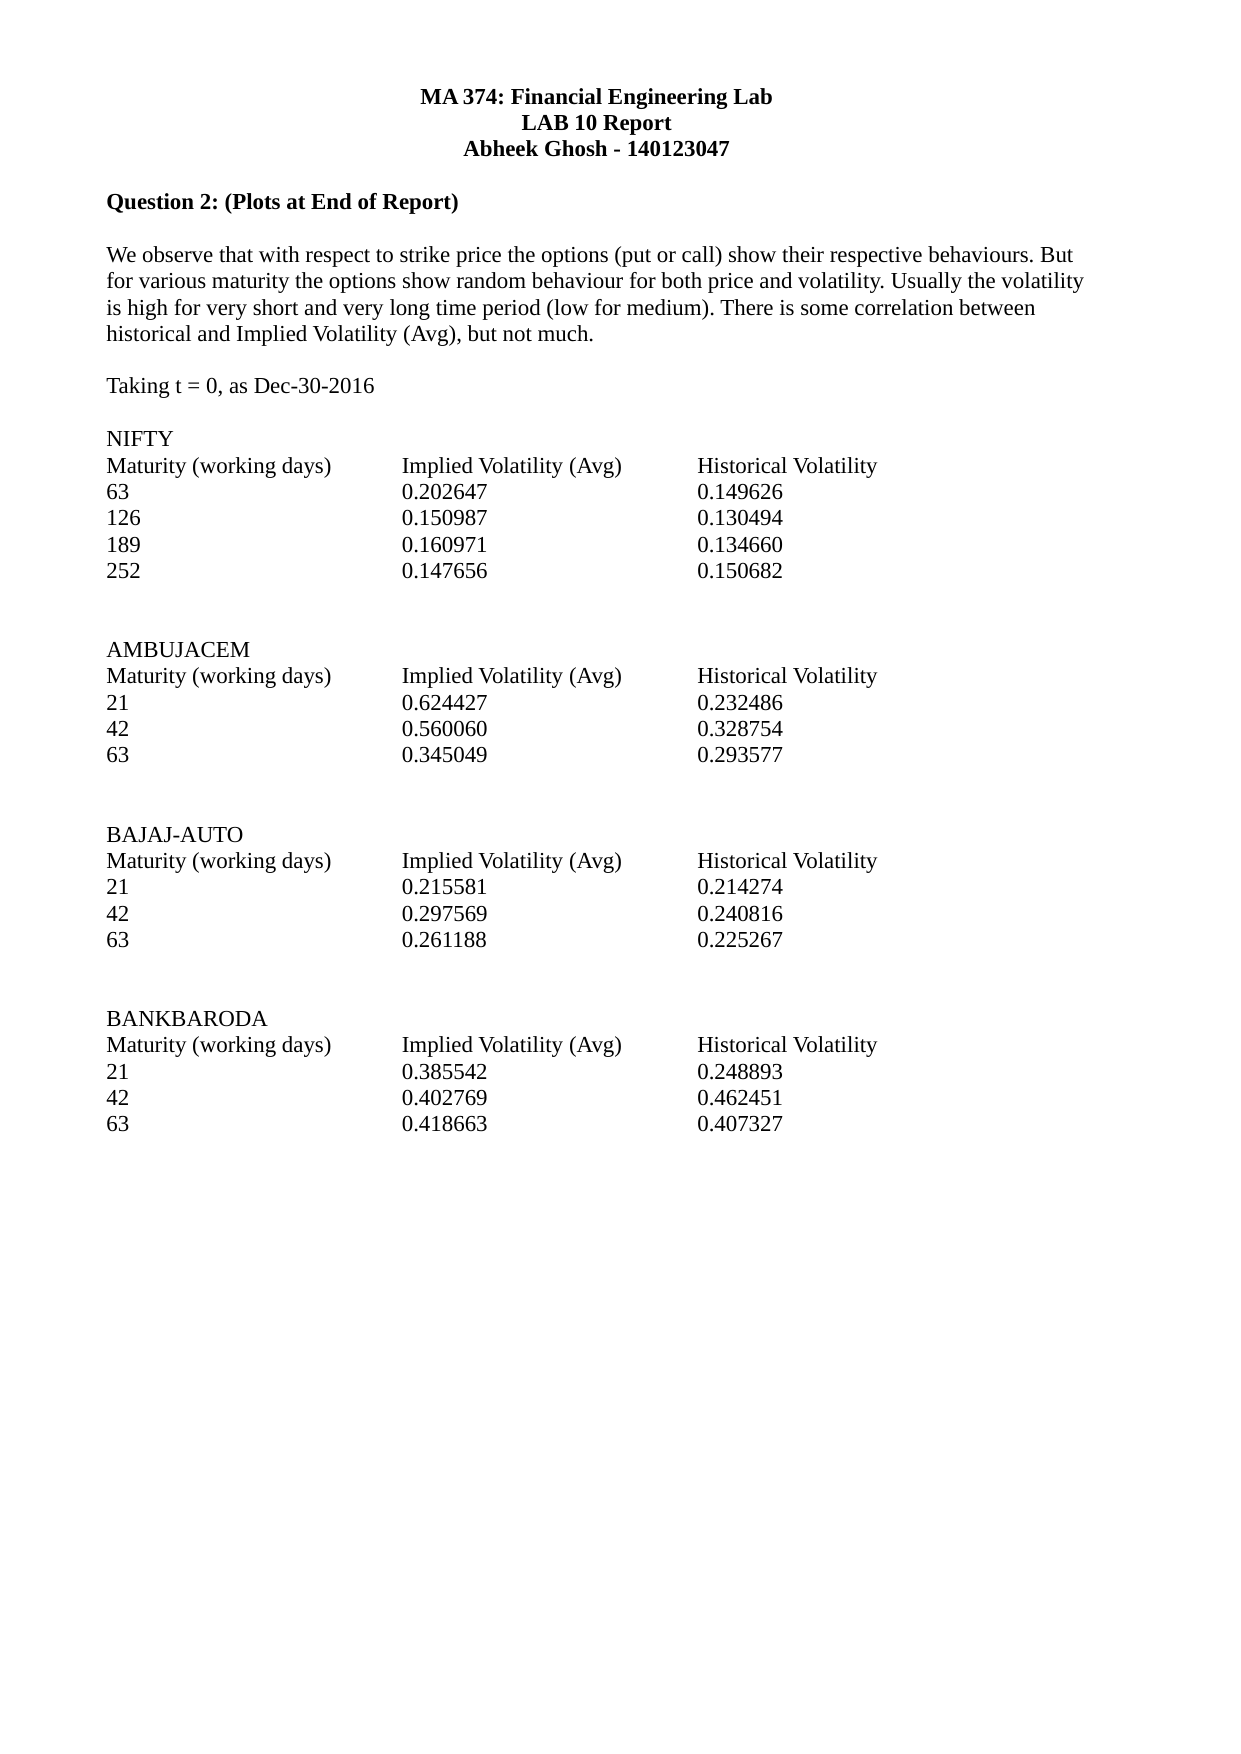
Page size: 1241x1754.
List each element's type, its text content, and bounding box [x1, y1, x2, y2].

text Maturity (working days) Implied Volatility (Avg) Historical Volatility [106, 1031, 1087, 1058]
text Abheek Ghosh - 140123047 [106, 135, 1087, 162]
text 42 0.297569 0.240816 [106, 900, 1087, 926]
text BAJAJ-AUTO [106, 821, 1087, 847]
text 126 0.150987 0.130494 [106, 504, 1087, 531]
text 252 0.147656 0.150682 [106, 557, 1087, 583]
text 21 0.385542 0.248893 [106, 1058, 1087, 1084]
text 21 0.624427 0.232486 [106, 689, 1087, 715]
text 63 0.345049 0.293577 [106, 742, 1087, 768]
text 63 0.418663 0.407327 [106, 1111, 1087, 1137]
text We observe that with respect to strike price the options (put or call) show their respective behaviours. But for various maturity the options show random behaviour for both price and volatility. Usually the volatility is high for very short and very long time period (low for medium). There is some correlation between historical and Implied Volatility (Avg), but not much. [106, 241, 1087, 346]
text NIFTY [106, 425, 1087, 452]
text 21 0.215581 0.214274 [106, 873, 1087, 900]
text 189 0.160971 0.134660 [106, 531, 1087, 557]
text 63 0.202647 0.149626 [106, 478, 1087, 504]
text LAB 10 Report [106, 109, 1087, 135]
text Maturity (working days) Implied Volatility (Avg) Historical Volatility [106, 662, 1087, 689]
text Question 2: (Plots at End of Report) [106, 188, 1087, 214]
text 42 0.560060 0.328754 [106, 715, 1087, 742]
text Maturity (working days) Implied Volatility (Avg) Historical Volatility [106, 847, 1087, 873]
text MA 374: Financial Engineering Lab [106, 83, 1087, 109]
text Maturity (working days) Implied Volatility (Avg) Historical Volatility [106, 452, 1087, 478]
text 42 0.402769 0.462451 [106, 1084, 1087, 1111]
text BANKBARODA [106, 1005, 1087, 1031]
text AMBUJACEM [106, 636, 1087, 662]
text Taking t = 0, as Dec-30-2016 [106, 373, 1087, 399]
text 63 0.261188 0.225267 [106, 926, 1087, 952]
